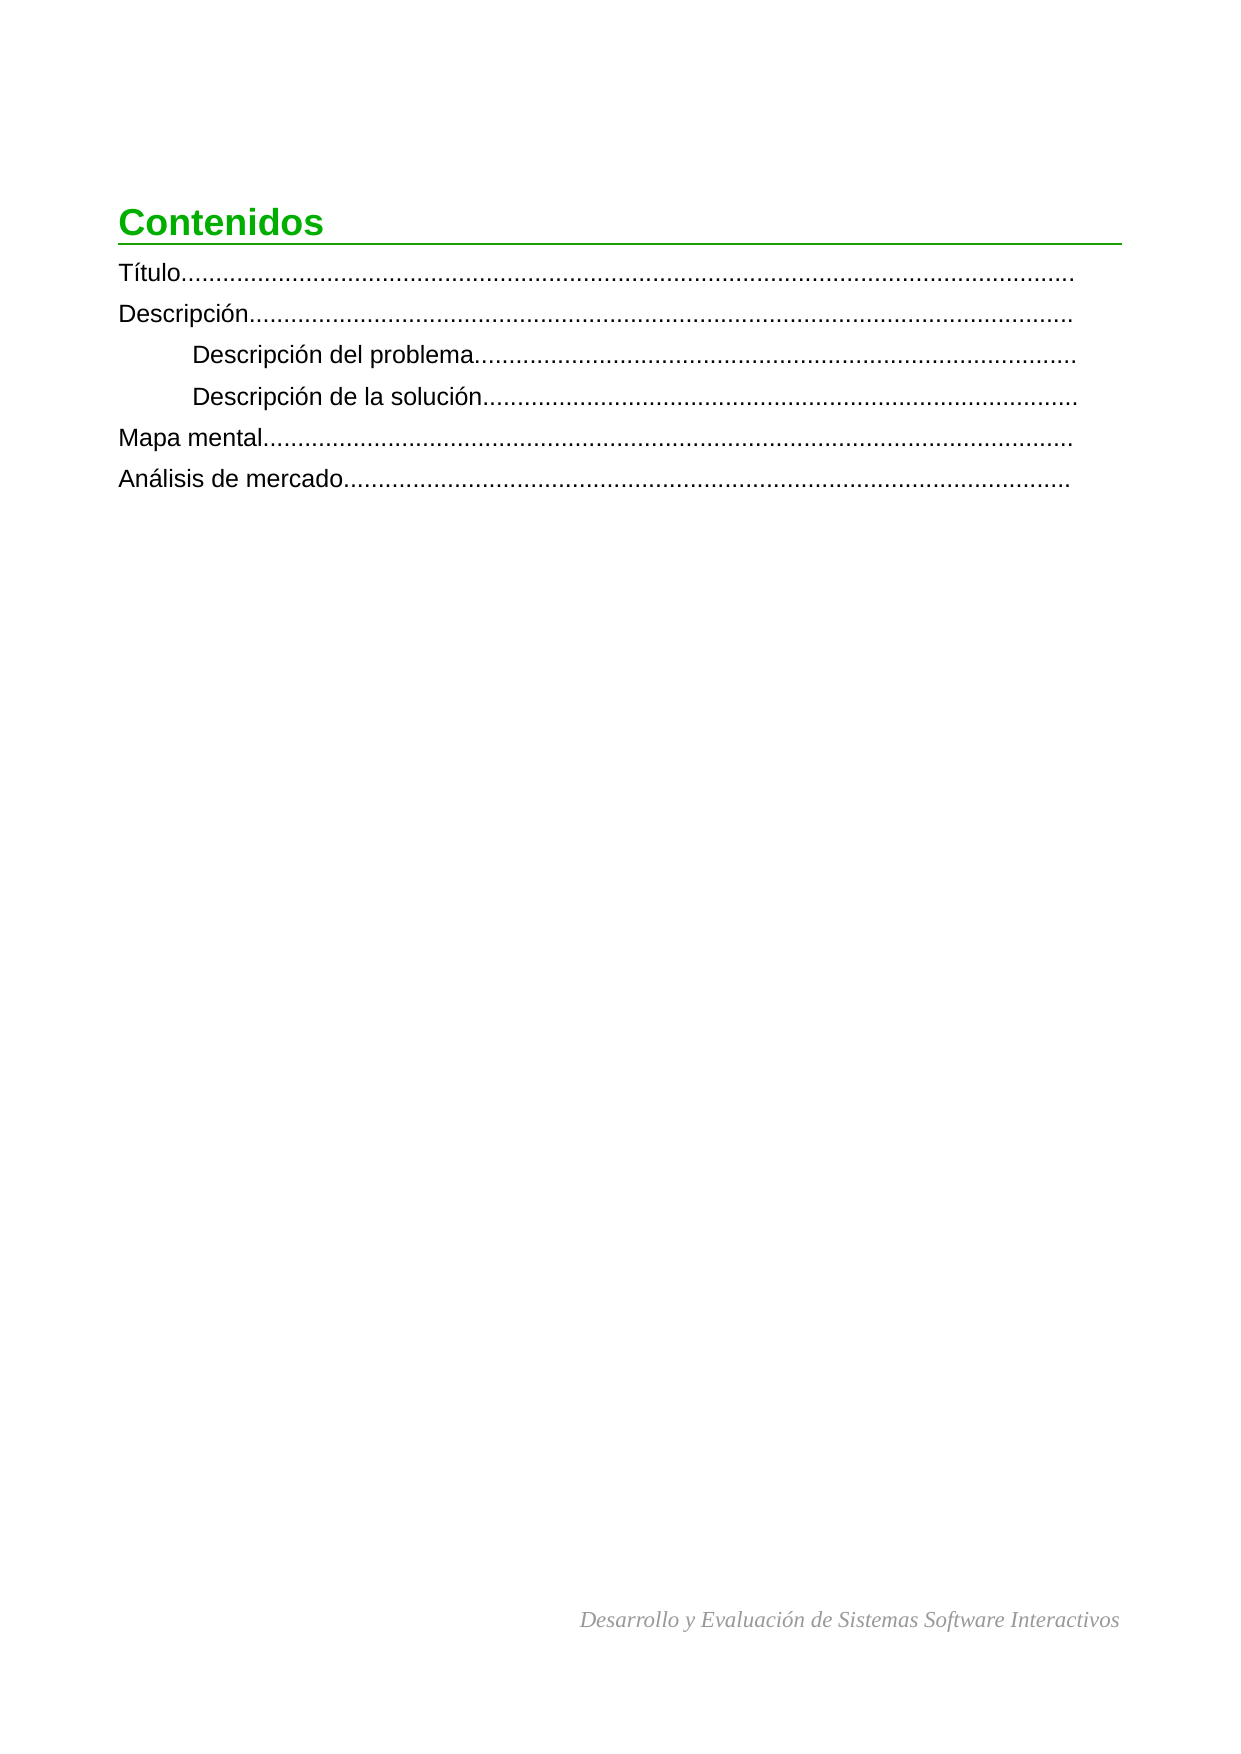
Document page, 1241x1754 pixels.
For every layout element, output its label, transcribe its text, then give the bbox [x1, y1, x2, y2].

text Mapa mental..................................................................................................................... [118, 423, 1122, 451]
text Descripción de la solución...................................................................................... [118, 381, 1122, 410]
text Contenidos [118, 200, 1122, 243]
text Análisis de mercado......................................................................................................... [118, 464, 1122, 493]
text Descripción....................................................................................................................... [118, 299, 1122, 328]
text Título................................................................................................................................. [118, 258, 1122, 286]
text Descripción del problema....................................................................................... [118, 340, 1122, 369]
